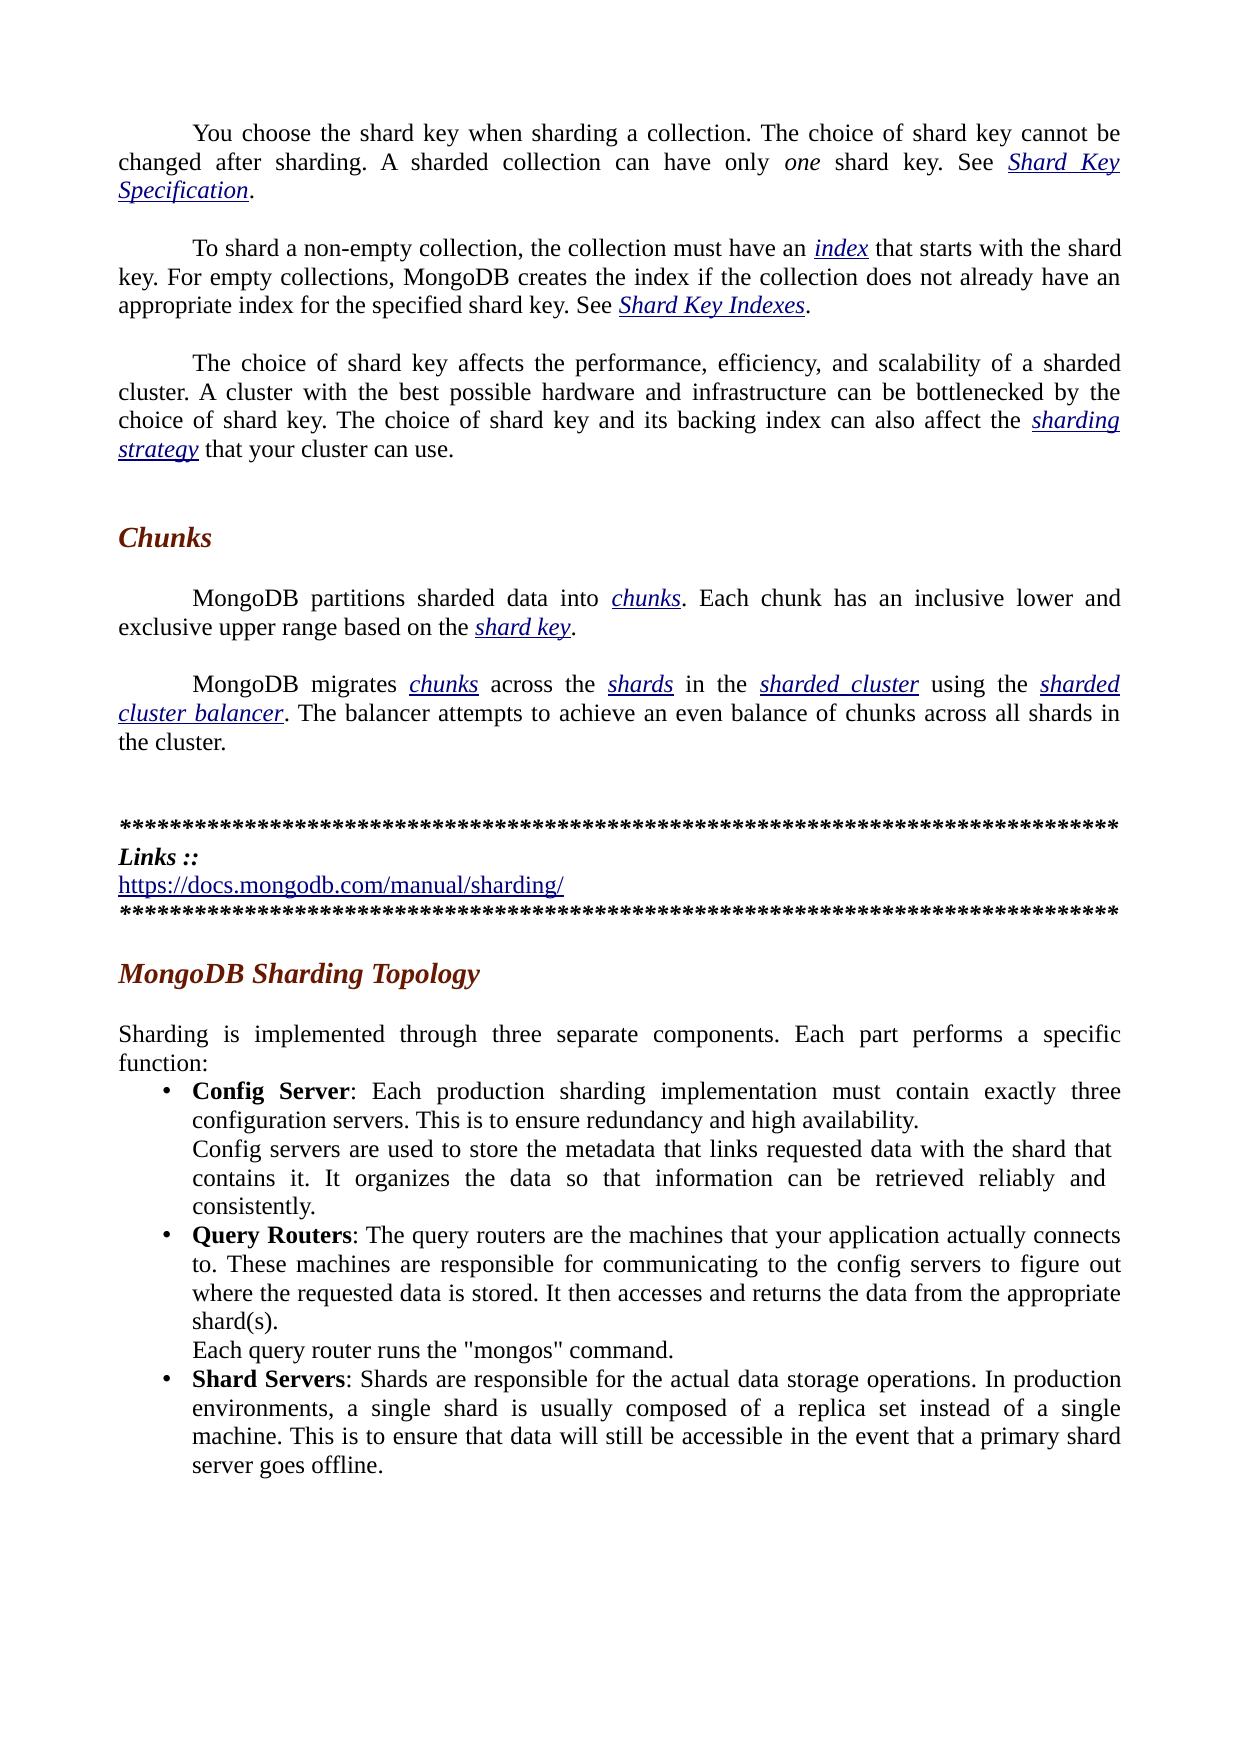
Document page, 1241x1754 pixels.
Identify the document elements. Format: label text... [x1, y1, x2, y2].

text You choose the shard key when sharding a collection. The choice of shard key cannot be changed after sharding. A sharded collection can have only one shard key. See Shard Key Specification. [118, 118, 1122, 204]
text Sharding is implemented through three separate components. Each part performs a specific function: [118, 1019, 1122, 1076]
list Shard Servers: Shards are responsible for the actual data storage operations. In production environments, a single shard is usually composed of a replica set instead of a single machine. This is to ensure that data will still be accessible in the event that a primary shard server goes offline. [162, 1364, 1122, 1479]
text Links :: [118, 842, 1122, 870]
text Chunks [118, 521, 1122, 554]
text MongoDB migrates chunks across the shards in the sharded cluster using the sharded cluster balancer. The balancer attempts to achieve an even balance of chunks across all shards in the cluster. [118, 669, 1122, 755]
text To shard a non-empty collection, the collection must have an index that starts with the shard key. For empty collections, MongoDB creates the index if the collection does not already have an appropriate index for the specified shard key. See Shard Key Indexes. [118, 233, 1122, 319]
list Config Server: Each production sharding implementation must contain exactly three configuration servers. This is to ensure redundancy and high availability. [162, 1076, 1122, 1134]
text MongoDB Sharding Topology [118, 957, 1122, 990]
text Each query router runs the "mongos" command. [118, 1335, 1122, 1364]
list Query Routers: The query routers are the machines that your application actually connects to. These machines are responsible for communicating to the config servers to figure out where the requested data is stored. It then accesses and returns the data from the appropriate shard(s). [162, 1220, 1122, 1335]
text The choice of shard key affects the performance, efficiency, and scalability of a sharded cluster. A cluster with the best possible hardware and infrastructure can be bottlenecked by the choice of shard key. The choice of shard key and its backing index can also affect the sharding strategy that your cluster can use. [118, 348, 1122, 463]
text Config servers are used to store the metadata that links requested data with the shard that contains it. It organizes the data so that information can be retrieved reliably and consistently. [118, 1134, 1122, 1220]
text ******************************************************************************** [118, 899, 1122, 928]
text https://docs.mongodb.com/manual/sharding/ [118, 870, 1122, 899]
text MongoDB partitions sharded data into chunks. Each chunk has an inclusive lower and exclusive upper range based on the shard key. [118, 583, 1122, 640]
text ******************************************************************************** [118, 813, 1122, 842]
